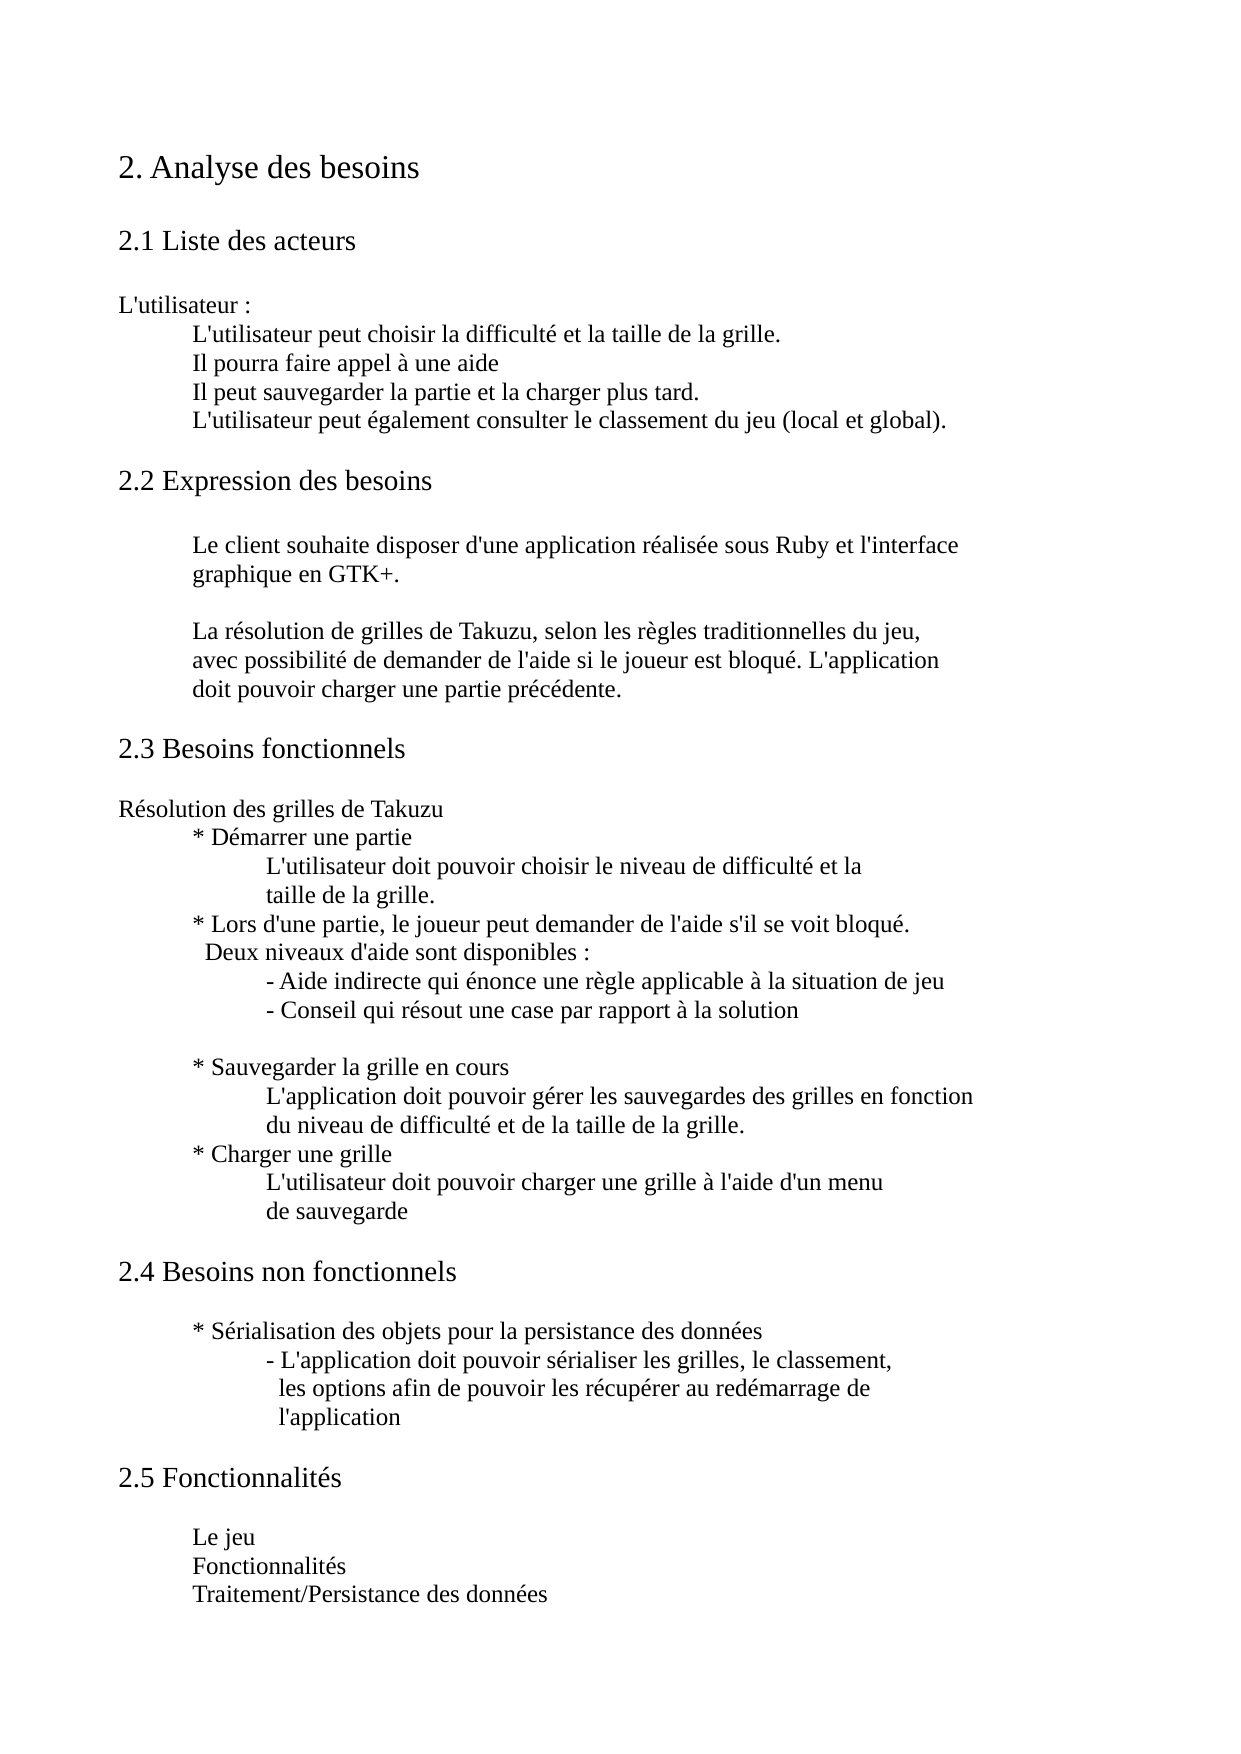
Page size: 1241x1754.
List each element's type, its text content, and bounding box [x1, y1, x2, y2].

text * Sérialisation des objets pour la persistance des données [118, 1316, 1122, 1345]
text de sauvegarde [118, 1196, 1122, 1225]
text 2.5 Fonctionnalités [118, 1460, 1122, 1493]
text 2.4 Besoins non fonctionnels [118, 1254, 1122, 1287]
text Il pourra faire appel à une aide [118, 348, 1122, 377]
text * Lors d'une partie, le joueur peut demander de l'aide s'il se voit bloqué. [118, 909, 1122, 937]
text les options afin de pouvoir les récupérer au redémarrage de [118, 1373, 1122, 1402]
text L'application doit pouvoir gérer les sauvegardes des grilles en fonction [118, 1081, 1122, 1110]
text * Charger une grille [118, 1139, 1122, 1167]
text L'utilisateur doit pouvoir charger une grille à l'aide d'un menu [118, 1167, 1122, 1196]
text taille de la grille. [118, 880, 1122, 909]
text L'utilisateur : [118, 291, 1122, 319]
text L'utilisateur peut également consulter le classement du jeu (local et global). [118, 406, 1122, 434]
text L'utilisateur doit pouvoir choisir le niveau de difficulté et la [118, 851, 1122, 880]
text - L'application doit pouvoir sérialiser les grilles, le classement, [118, 1345, 1122, 1373]
text - Aide indirecte qui énonce une règle applicable à la situation de jeu [118, 966, 1122, 995]
text avec possibilité de demander de l'aide si le joueur est bloqué. L'application [118, 645, 1122, 674]
text Le jeu [118, 1522, 1122, 1551]
text La résolution de grilles de Takuzu, selon les règles traditionnelles du jeu, [118, 616, 1122, 645]
text * Sauvegarder la grille en cours [118, 1052, 1122, 1081]
text l'application [118, 1402, 1122, 1431]
text doit pouvoir charger une partie précédente. [118, 674, 1122, 703]
text L'utilisateur peut choisir la difficulté et la taille de la grille. [118, 319, 1122, 348]
text Traitement/Persistance des données [118, 1579, 1122, 1608]
text 2.1 Liste des acteurs [118, 223, 1122, 257]
text Le client souhaite disposer d'une application réalisée sous Ruby et l'interface [118, 530, 1122, 559]
text Il peut sauvegarder la partie et la charger plus tard. [118, 377, 1122, 406]
text Fonctionnalités [118, 1551, 1122, 1579]
text 2.2 Expression des besoins [118, 463, 1122, 497]
text * Démarrer une partie [118, 822, 1122, 851]
text - Conseil qui résout une case par rapport à la solution [118, 995, 1122, 1024]
text Deux niveaux d'aide sont disponibles : [118, 937, 1122, 966]
text Résolution des grilles de Takuzu [118, 794, 1122, 822]
text du niveau de difficulté et de la taille de la grille. [118, 1110, 1122, 1139]
text graphique en GTK+. [118, 559, 1122, 588]
text 2. Analyse des besoins [118, 147, 1122, 185]
text 2.3 Besoins fonctionnels [118, 731, 1122, 765]
